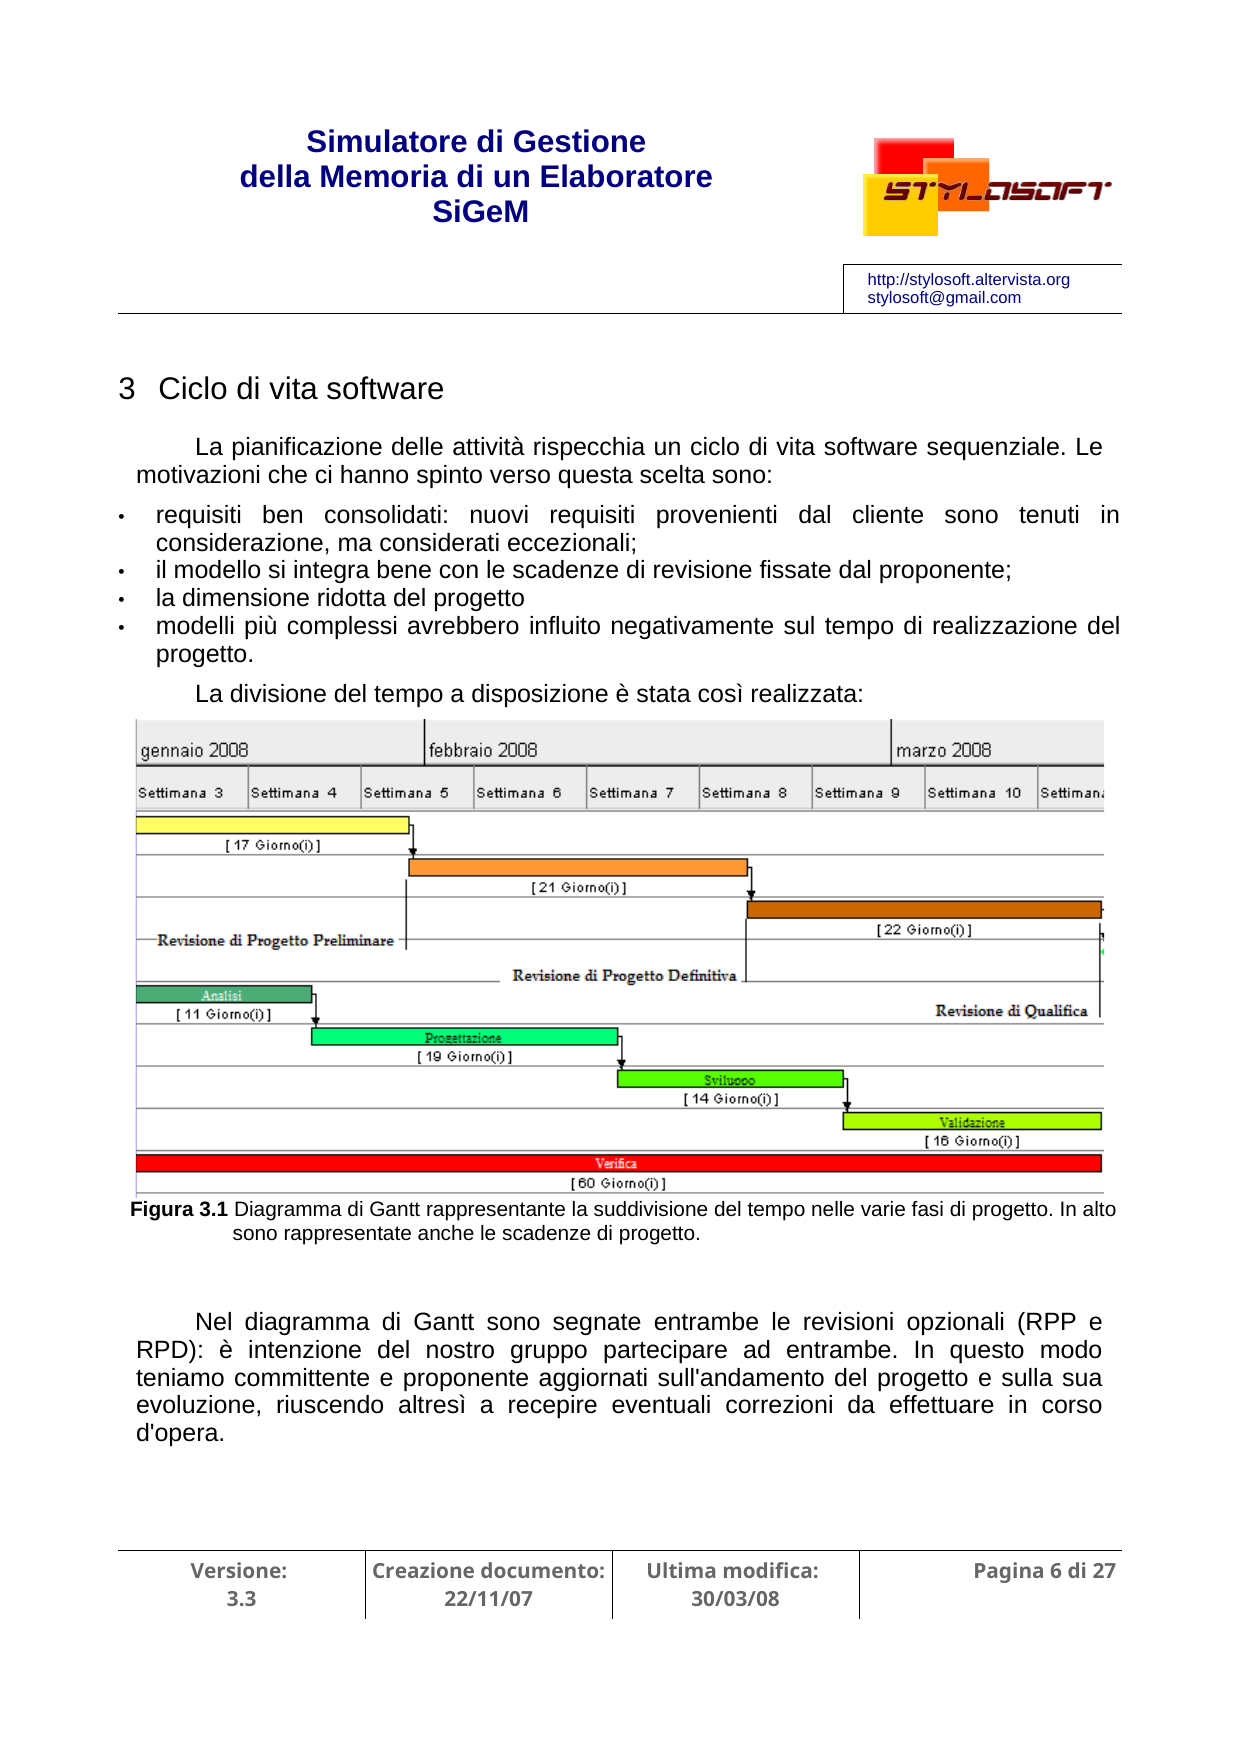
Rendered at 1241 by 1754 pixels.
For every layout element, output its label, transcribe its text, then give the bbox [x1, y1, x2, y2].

text Figura 3.1 Diagramma di Gantt rappresentante la suddivisione del tempo nelle varie fasi di progetto. In alto [118, 719, 1122, 1221]
picture [135, 719, 1105, 1198]
picture [848, 123, 1117, 247]
text La divisione del tempo a disposizione è stata così realizzata: [136, 680, 1104, 708]
list requisiti ben consolidati: nuovi requisiti provenienti dal cliente sono tenuti in considerazione, ma considerati eccezionali; [118, 500, 1122, 556]
list il modello si integra bene con le scadenze di revisione fissate dal proponente; [118, 556, 1122, 584]
text La pianificazione delle attività rispecchia un ciclo di vita software sequenziale. Le motivazioni che ci hanno spinto verso questa scelta sono: [136, 433, 1104, 489]
list la dimensione ridotta del progetto [118, 584, 1122, 612]
text sono rappresentate anche le scadenze di progetto. [118, 1221, 1122, 1244]
text Nel diagramma di Gantt sono segnate entrambe le revisioni opzionali (RPP e RPD): è intenzione del nostro gruppo partecipare ad entrambe. In questo modo teniamo committente e proponente aggiornati sull'andamento del progetto e sulla sua evoluzione, riuscendo altresì a recepire eventuali correzioni da effettuare in corso d'opera. [136, 1308, 1104, 1447]
list modelli più complessi avrebbero influito negativamente sul tempo di realizzazione del progetto. [118, 612, 1122, 668]
subtitle Ciclo di vita software [118, 371, 1122, 406]
